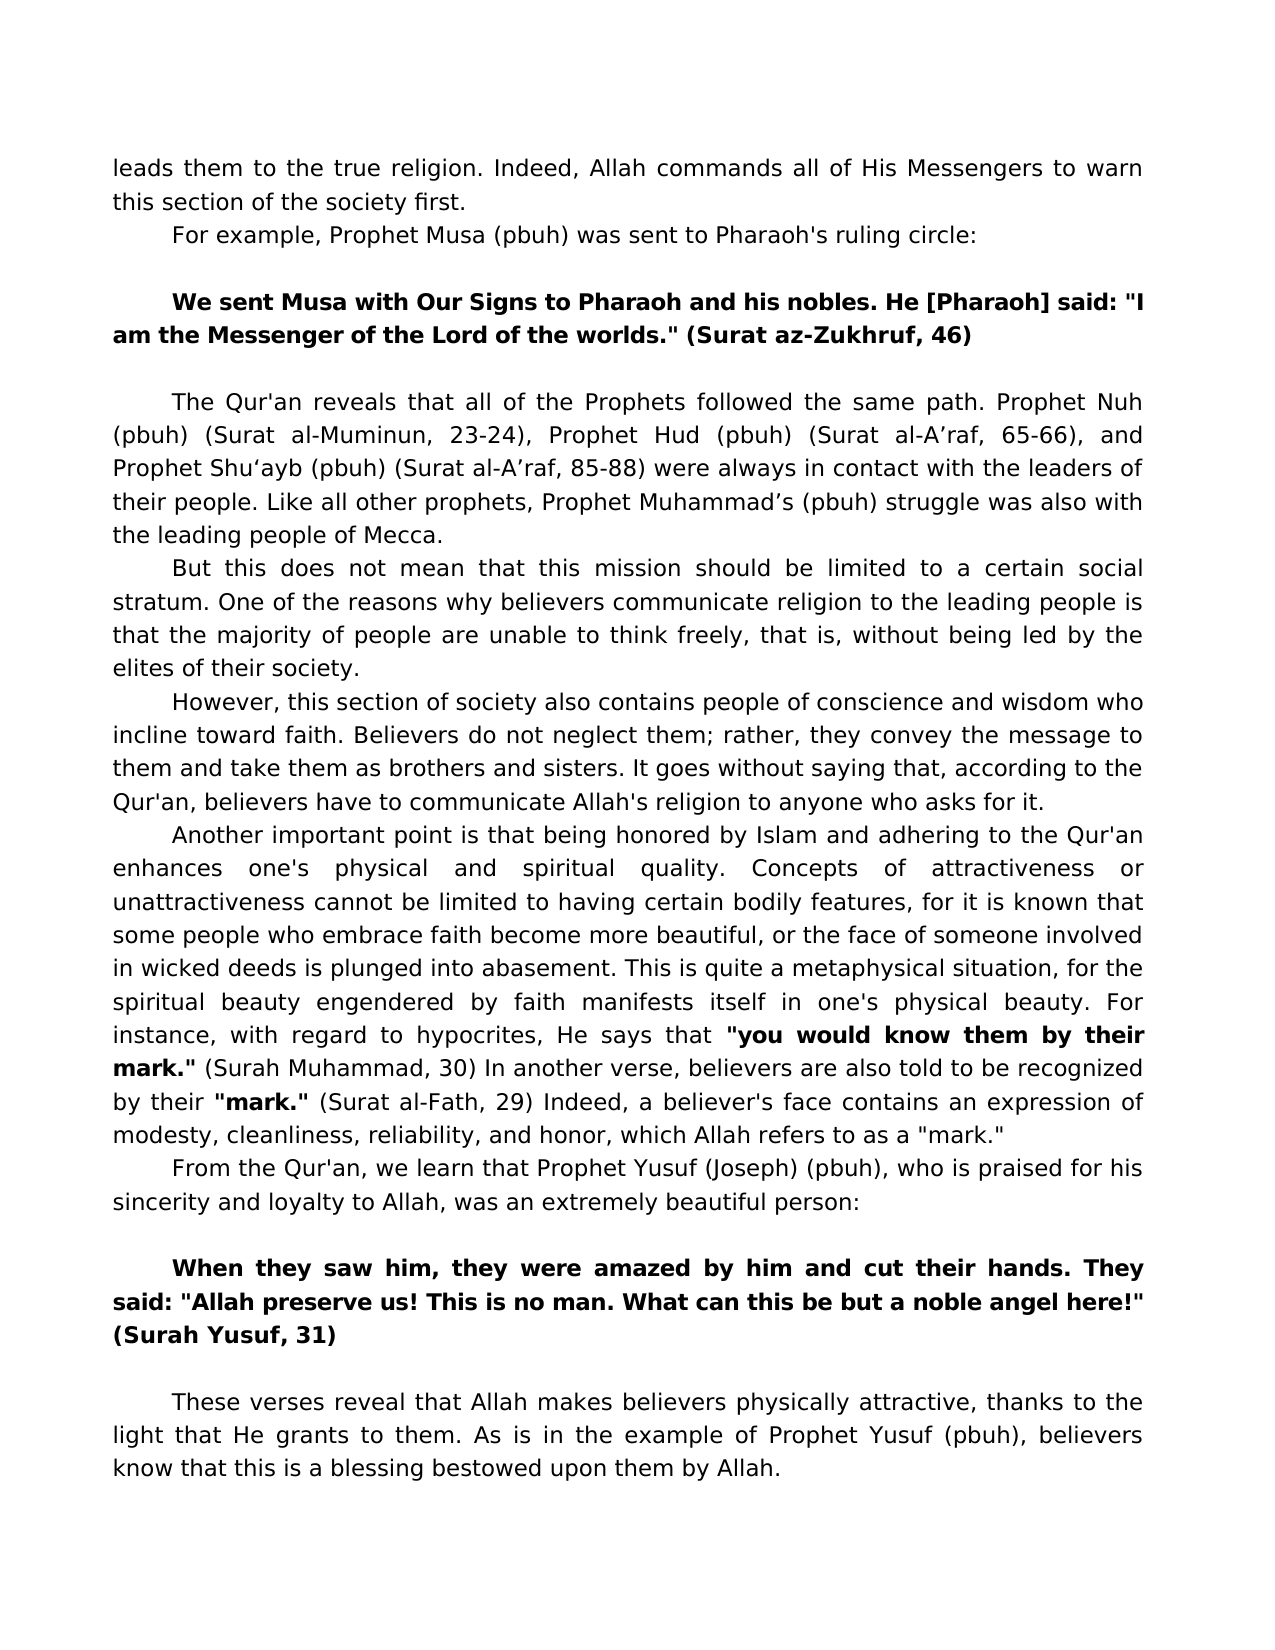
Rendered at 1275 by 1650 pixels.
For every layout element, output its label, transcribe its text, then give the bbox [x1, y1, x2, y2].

text However, this section of society also contains people of conscience and wisdom who incline toward faith. Believers do not neglect them; rather, they convey the message to them and take them as brothers and sisters. It goes without saying that, according to the Qur'an, believers have to communicate Allah's religion to anyone who asks for it. [112, 683, 1145, 817]
text Another important point is that being honored by Islam and adhering to the Qur'an enhances one's physical and spiritual quality. Concepts of attractiveness or unattractiveness cannot be limited to having certain bodily features, for it is known that some people who embrace faith become more beautiful, or the face of someone involved in wicked deeds is plunged into abasement. This is quite a metaphysical situation, for the spiritual beauty engendered by faith manifests itself in one's physical beauty. For instance, with regard to hypocrites, He says that "you would know them by their mark." (Surah Muhammad, 30) In another verse, believers are also told to be recognized by their "mark." (Surat al-Fath, 29) Indeed, a believer's face contains an expression of modesty, cleanliness, reliability, and honor, which Allah refers to as a "mark." [112, 817, 1145, 1150]
text We sent Musa with Our Signs to Pharaoh and his nobles. He [Pharaoh] said: "I am the Messenger of the Lord of the worlds." (Surat az-Zukhruf, 46) [112, 283, 1145, 350]
text From the Qur'an, we learn that Prophet Yusuf (Joseph) (pbuh), who is praised for his sincerity and loyalty to Allah, was an extremely beautiful person: [112, 1150, 1145, 1217]
text These verses reveal that Allah makes believers physically attractive, thanks to the light that He grants to them. As is in the example of Prophet Yusuf (pbuh), believers know that this is a blessing bestowed upon them by Allah. [112, 1383, 1145, 1483]
text leads them to the true religion. Indeed, Allah commands all of His Messengers to warn this section of the society first. [112, 150, 1145, 217]
text When they saw him, they were amazed by him and cut their hands. They said: "Allah preserve us! This is no man. What can this be but a noble angel here!" (Surah Yusuf, 31) [112, 1250, 1145, 1350]
text But this does not mean that this mission should be limited to a certain social stratum. One of the reasons why believers communicate religion to the leading people is that the majority of people are unable to think freely, that is, without being led by the elites of their society. [112, 550, 1145, 683]
text For example, Prophet Musa (pbuh) was sent to Pharaoh's ruling circle: [112, 217, 1145, 250]
text The Qur'an reveals that all of the Prophets followed the same path. Prophet Nuh (pbuh) (Surat al-Muminun, 23-24), Prophet Hud (pbuh) (Surat al-A’raf, 65-66), and Prophet Shu‘ayb (pbuh) (Surat al-A’raf, 85-88) were always in contact with the leaders of their people. Like all other prophets, Prophet Muhammad’s (pbuh) struggle was also with the leading people of Mecca. [112, 383, 1145, 550]
